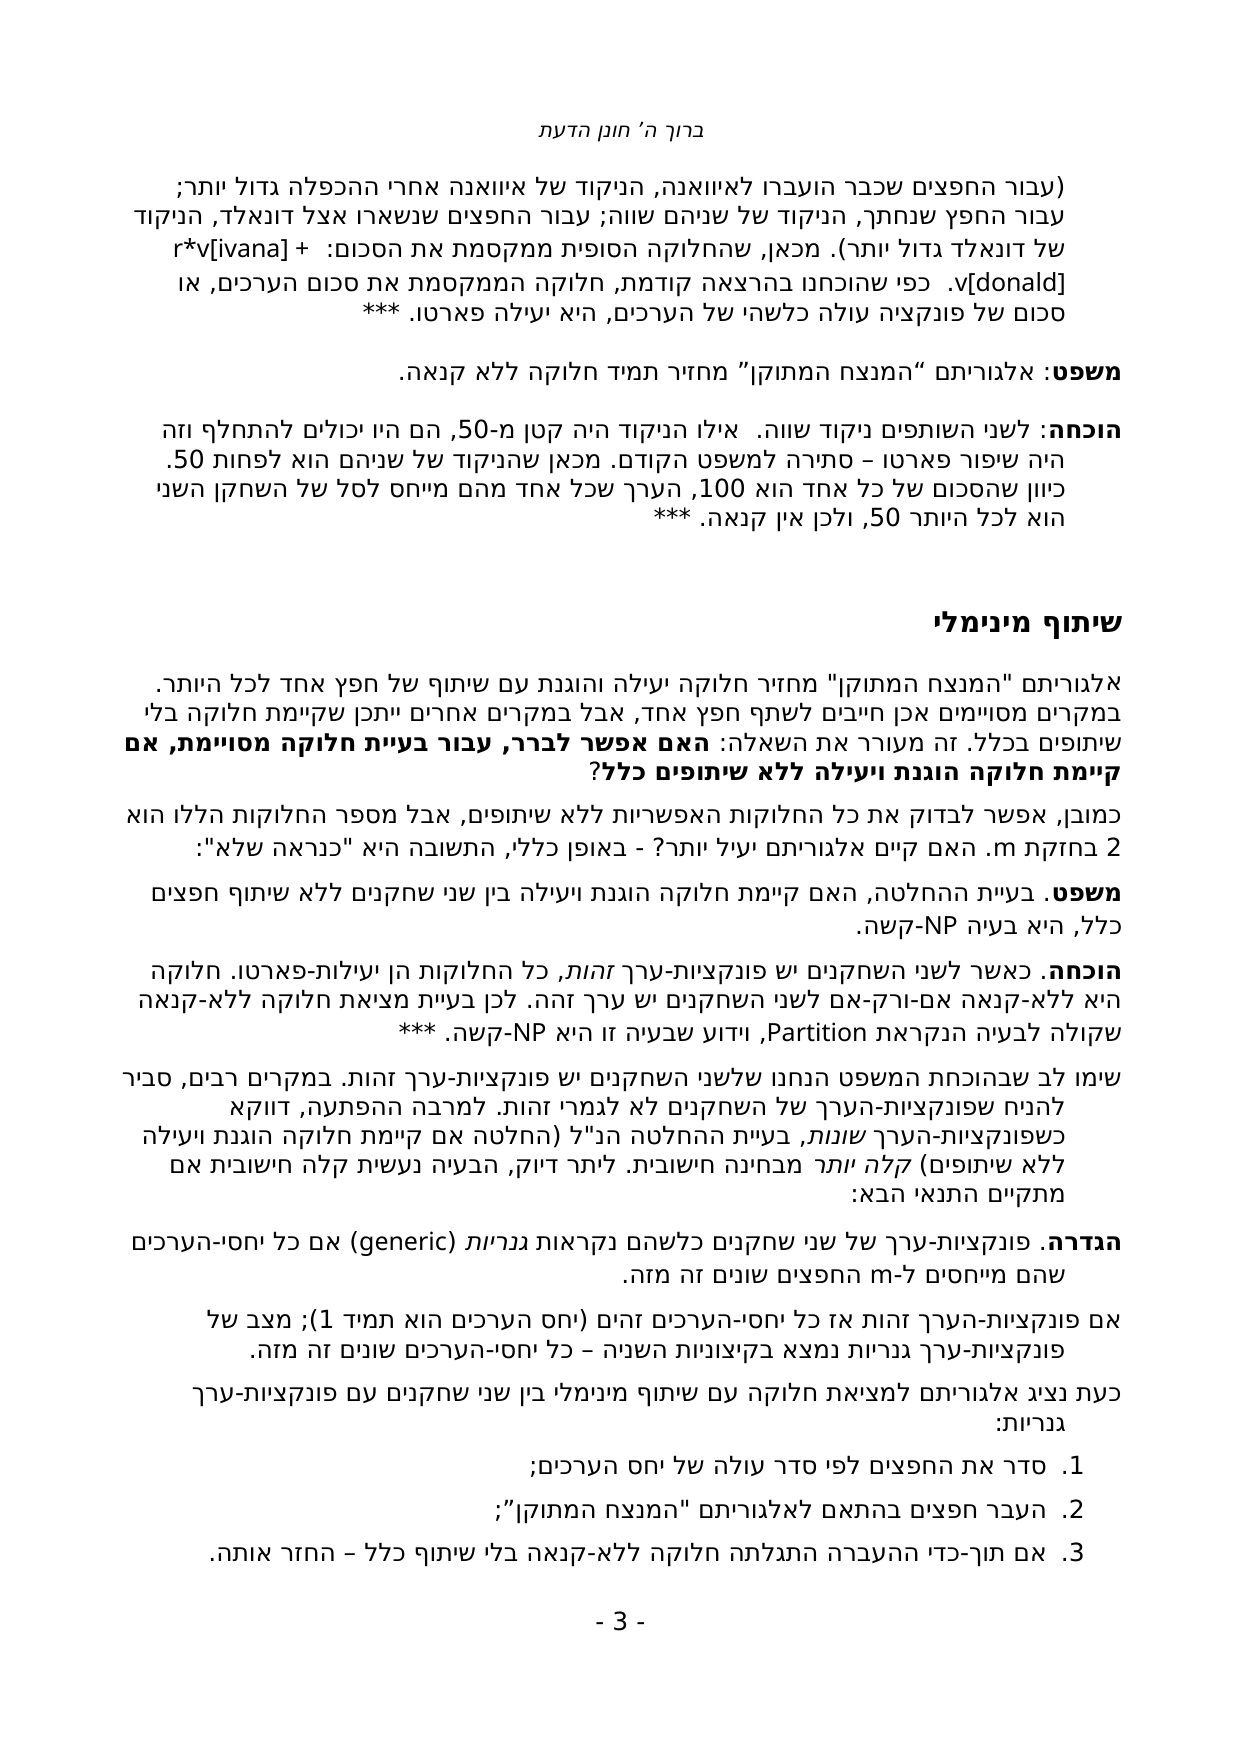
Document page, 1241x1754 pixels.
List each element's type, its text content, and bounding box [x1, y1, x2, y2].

subtitle שיתוף מינימלי [118, 606, 1122, 640]
text שימו לב שבהוכחת המשפט הנחנו שלשני השחקנים יש פונקציות-ערך זהות. במקרים רבים, סביר להניח שפונקציות-הערך של השחקנים לא לגמרי זהות. למרבה ההפתעה, דווקא כשפונקציות-הערך שונות, בעיית ההחלטה הנ"ל (החלטה אם קיימת חלוקה הוגנת ויעילה ללא שיתופים) קלה יותר מבחינה חישובית. ליתר דיוק, הבעיה נעשית קלה חישובית אם מתקיים התנאי הבא: [118, 1063, 1122, 1209]
text כמובן, אפשר לבדוק את כל החלוקות האפשריות ללא שיתופים, אבל מספר החלוקות הללו הוא 2 בחזקת m. האם קיים אלגוריתם יעיל יותר? - באופן כללי, התשובה היא "כנראה שלא": [118, 801, 1122, 864]
text הוכחה: יהי r יחס-הניקוד של החפץ שנחתך (או, אם אף חפץ לא נחתך - החפץ האחרון שהועבר מדונאלד לאיואנה). נכפיל את הניקוד של איואנה ב-r. כיוון שהחפצים סודרו בסדר עולה של יחס הערכים, בחלוקה הסופית, כל חפץ נמסר למי שנותן לו ניקוד מירבי (עבור החפצים שכבר הועברו לאיוואנה, הניקוד של איוואנה אחרי ההכפלה גדול יותר; עבור החפץ שנחתך, הניקוד של שניהם שווה; עבור החפצים שנשארו אצל דונאלד, הניקוד של דונאלד גדול יותר). מכאן, שהחלוקה הסופית ממקסמת את הסכום: r*v[ivana] + v[donald]. כפי שהוכחנו בהרצאה קודמת, חלוקה הממקסמת את סכום הערכים, או סכום של פונקציה עולה כלשהי של הערכים, היא יעילה פארטו. *** [118, 172, 1122, 327]
text הוכחה. כאשר לשני השחקנים יש פונקציות-ערך זהות, כל החלוקות הן יעילות-פארטו. חלוקה היא ללא-קנאה אם-ורק-אם לשני השחקנים יש ערך זהה. לכן בעיית מציאת חלוקה ללא-קנאה שקולה לבעיה הנקראת Partition, וידוע שבעיה זו היא NP-קשה. *** [118, 956, 1122, 1048]
text כעת נציג אלגוריתם למציאת חלוקה עם שיתוף מינימלי בין שני שחקנים עם פונקציות-ערך גנריות: [118, 1378, 1122, 1437]
text משפט. בעיית ההחלטה, האם קיימת חלוקה הוגנת ויעילה בין שני שחקנים ללא שיתוף חפצים כלל, היא בעיה NP-קשה. [118, 878, 1122, 941]
text הוכחה: לשני השותפים ניקוד שווה. אילו הניקוד היה קטן מ-50, הם היו יכולים להתחלף וזה היה שיפור פארטו – סתירה למשפט הקודם. מכאן שהניקוד של שניהם הוא לפחות 50. כיוון שהסכום של כל אחד הוא 100, הערך שכל אחד מהם מייחס לסל של השחקן השני הוא לכל היותר 50, ולכן אין קנאה. *** [118, 416, 1122, 532]
text משפט: אלגוריתם “המנצח המתוקן” מחזיר תמיד חלוקה ללא קנאה. [118, 357, 1122, 386]
text הגדרה. פונקציות-ערך של שני שחקנים כלשהם נקראות גנריות (generic) אם כל יחסי-הערכים שהם מייחסים ל-m החפצים שונים זה מזה. [118, 1223, 1122, 1291]
list העבר חפצים בהתאם לאלגוריתם "המנצח המתוקן”; [118, 1495, 1084, 1524]
list אם תוך-כדי ההעברה התגלתה חלוקה ללא-קנאה בלי שיתוף כלל – החזר אותה. [118, 1539, 1084, 1568]
text אלגוריתם "המנצח המתוקן" מחזיר חלוקה יעילה והוגנת עם שיתוף של חפץ אחד לכל היותר. במקרים מסויימים אכן חייבים לשתף חפץ אחד, אבל במקרים אחרים ייתכן שקיימת חלוקה בלי שיתופים בכלל. זה מעורר את השאלה: האם אפשר לברר, עבור בעיית חלוקה מסויימת, אם קיימת חלוקה הוגנת ויעילה ללא שיתופים כלל? [118, 667, 1122, 786]
text אם פונקציות-הערך זהות אז כל יחסי-הערכים זהים (יחס הערכים הוא תמיד 1); מצב של פונקציות-ערך גנריות נמצא בקיצוניות השניה – כל יחסי-הערכים שונים זה מזה. [118, 1306, 1122, 1364]
list סדר את החפצים לפי סדר עולה של יחס הערכים; [118, 1451, 1084, 1481]
